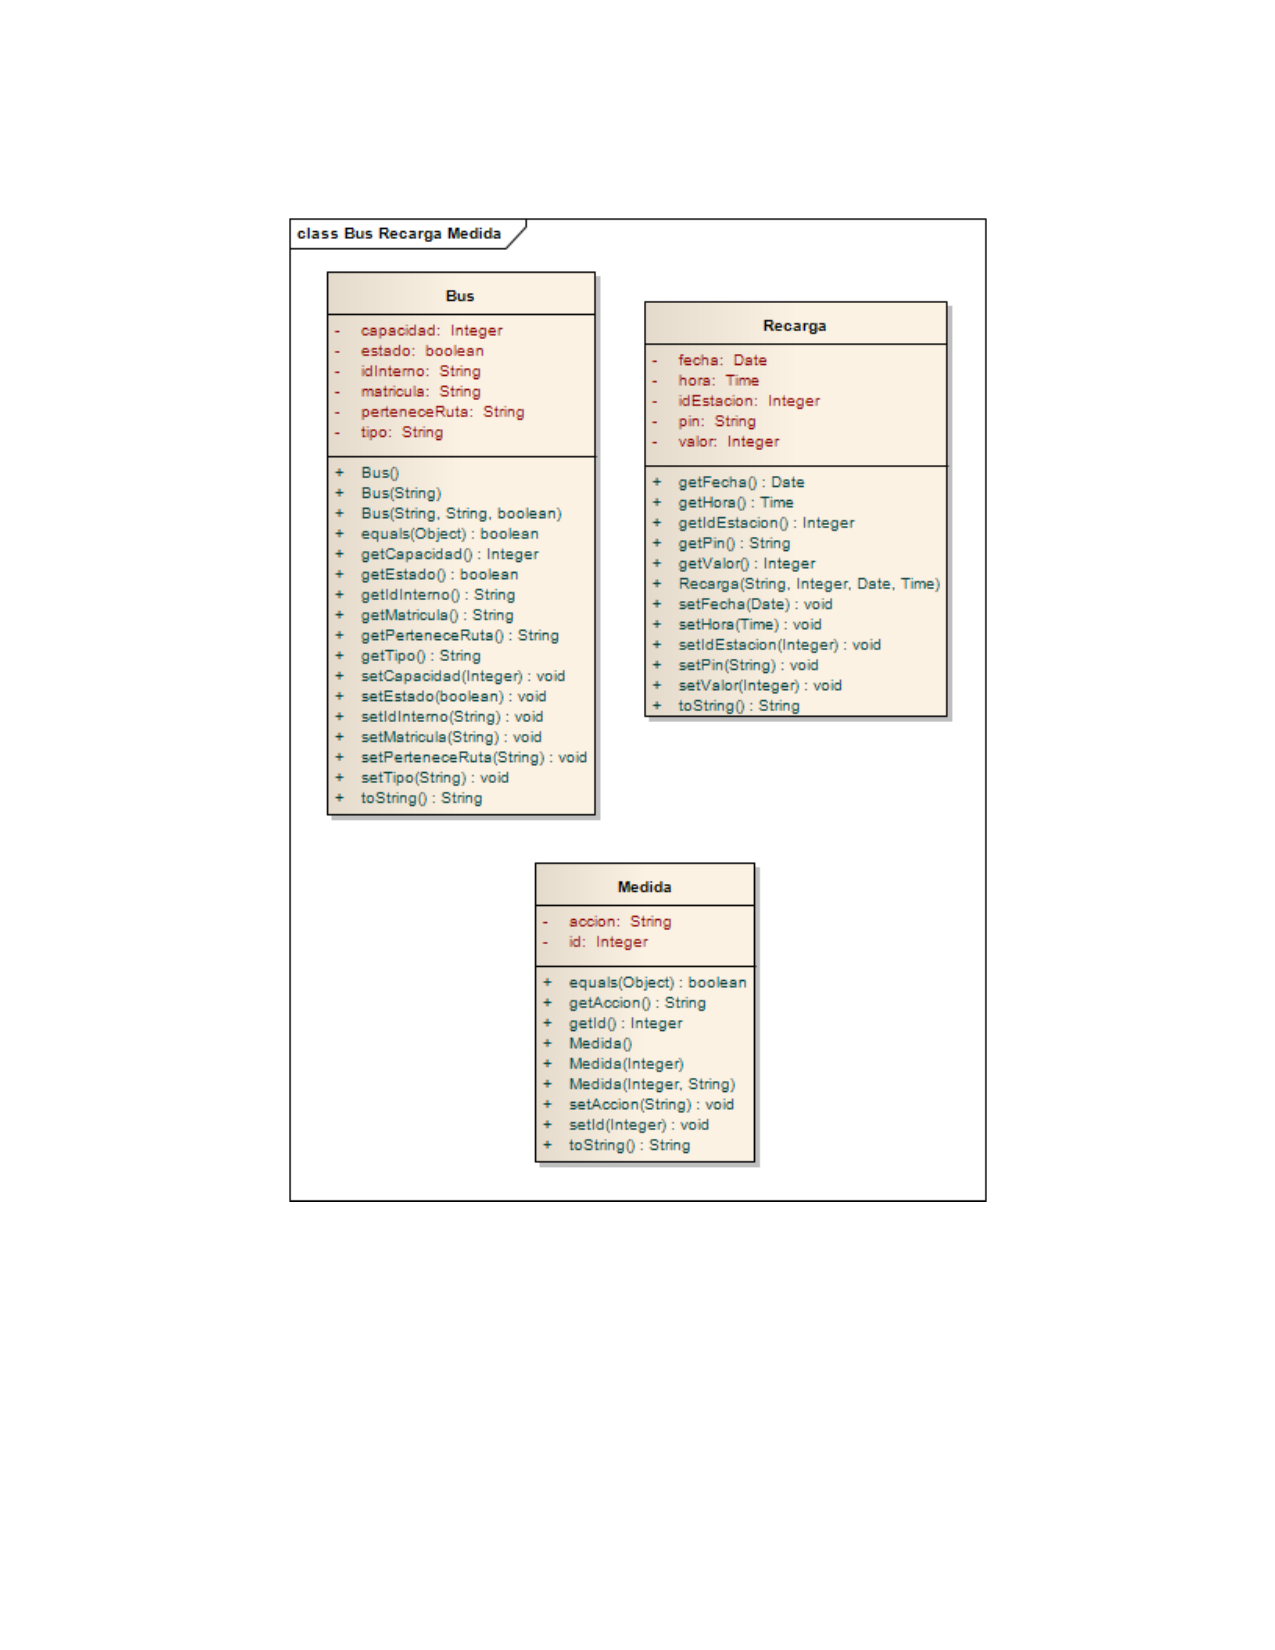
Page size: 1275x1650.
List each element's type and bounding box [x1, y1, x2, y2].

picture [288, 217, 987, 1202]
